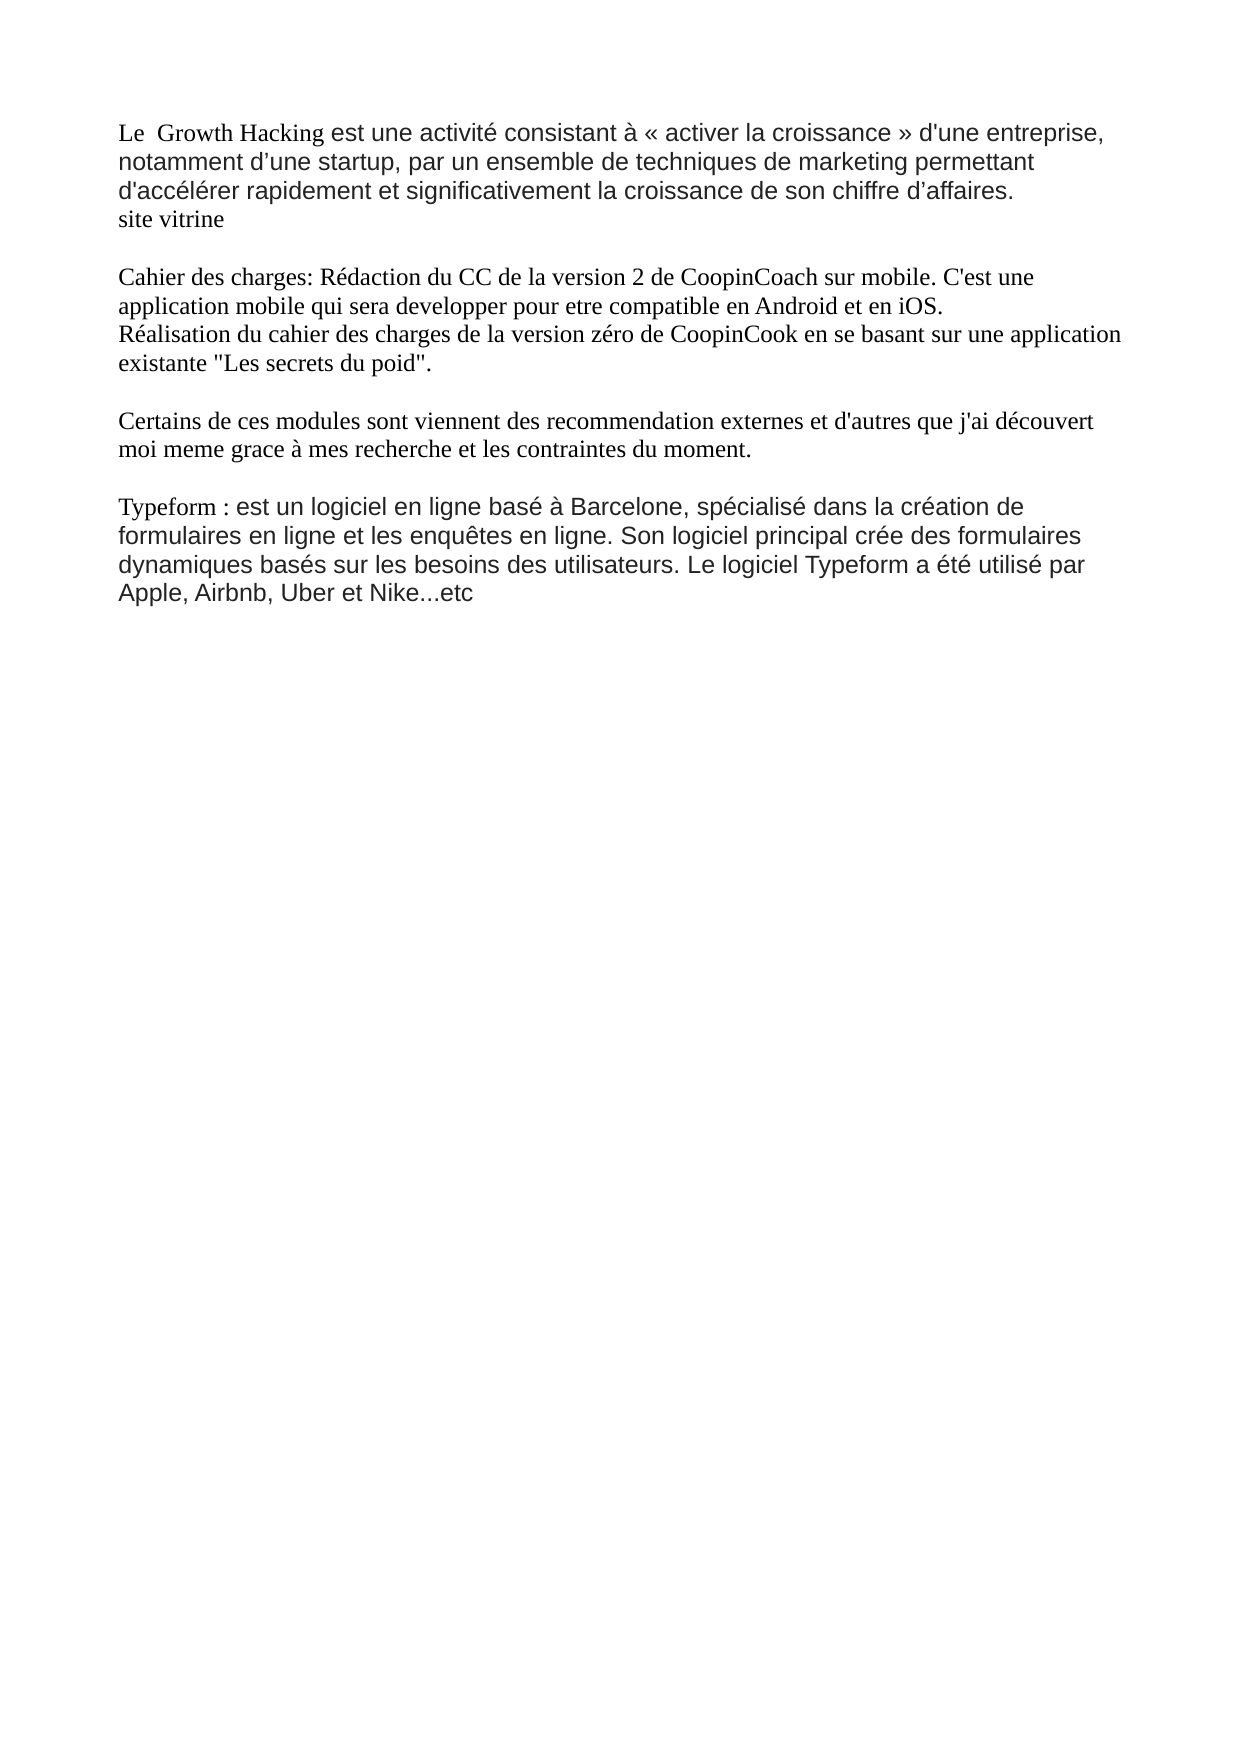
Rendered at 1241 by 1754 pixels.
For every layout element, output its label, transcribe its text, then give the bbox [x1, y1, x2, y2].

text Certains de ces modules sont viennent des recommendation externes et d'autres que j'ai découvert moi meme grace à mes recherche et les contraintes du moment. [118, 406, 1122, 463]
text Cahier des charges: Rédaction du CC de la version 2 de CoopinCoach sur mobile. C'est une application mobile qui sera developper pour etre compatible en Android et en iOS. [118, 262, 1122, 319]
text Typeform : est un logiciel en ligne basé à Barcelone, spécialisé dans la création de formulaires en ligne et les enquêtes en ligne. Son logiciel principal crée des formulaires dynamiques basés sur les besoins des utilisateurs. Le logiciel Typeform a été utilisé par Apple, Airbnb, Uber et Nike...etc [118, 492, 1122, 607]
text Le Growth Hacking est une activité consistant à « activer la croissance » d'une entreprise, notamment d’une startup, par un ensemble de techniques de marketing permettant d'accélérer rapidement et significativement la croissance de son chiffre d’affaires. [118, 118, 1122, 204]
text site vitrine [118, 204, 1122, 233]
text Réalisation du cahier des charges de la version zéro de CoopinCook en se basant sur une application existante "Les secrets du poid". [118, 319, 1122, 377]
